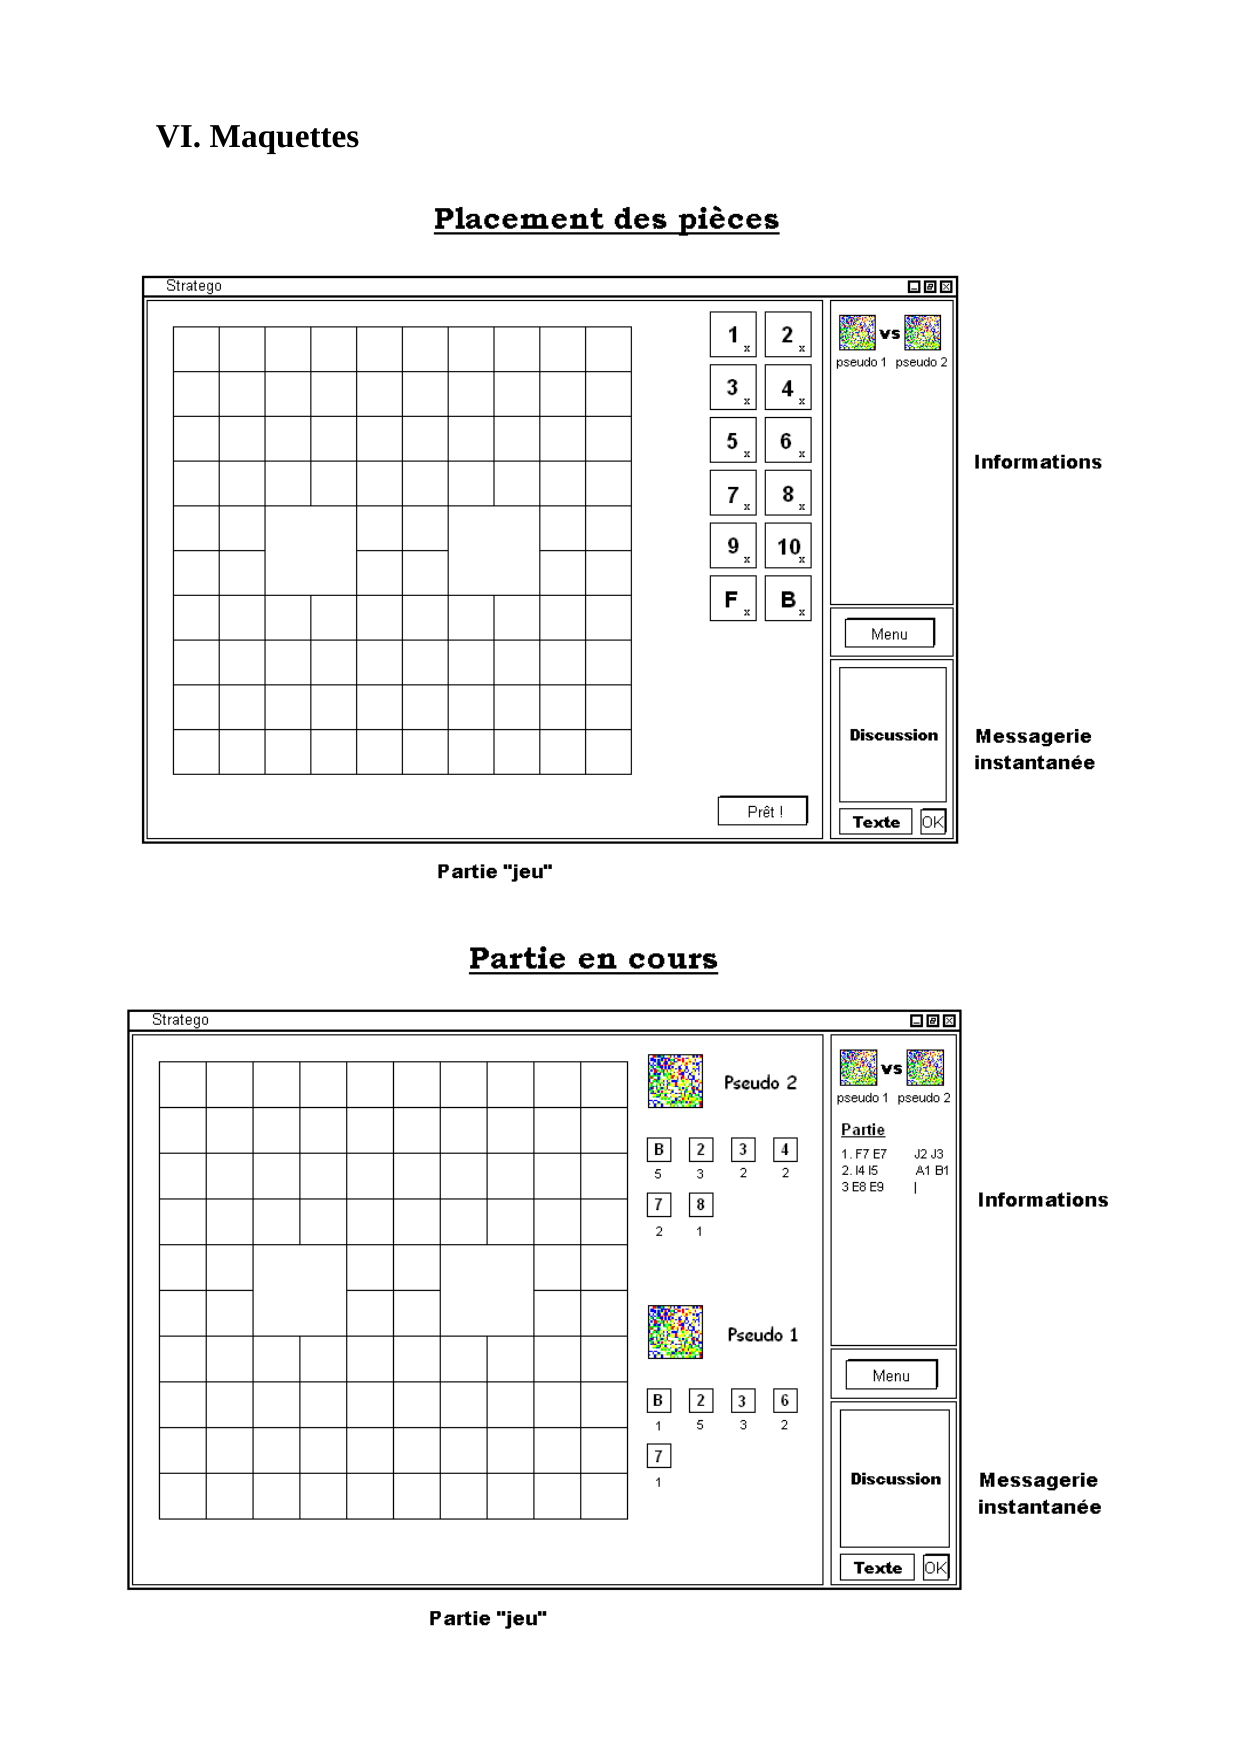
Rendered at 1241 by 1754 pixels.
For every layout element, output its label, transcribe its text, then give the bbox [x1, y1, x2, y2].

list Maquettes [156, 118, 1122, 155]
picture [118, 937, 1122, 1644]
picture [118, 191, 1122, 892]
